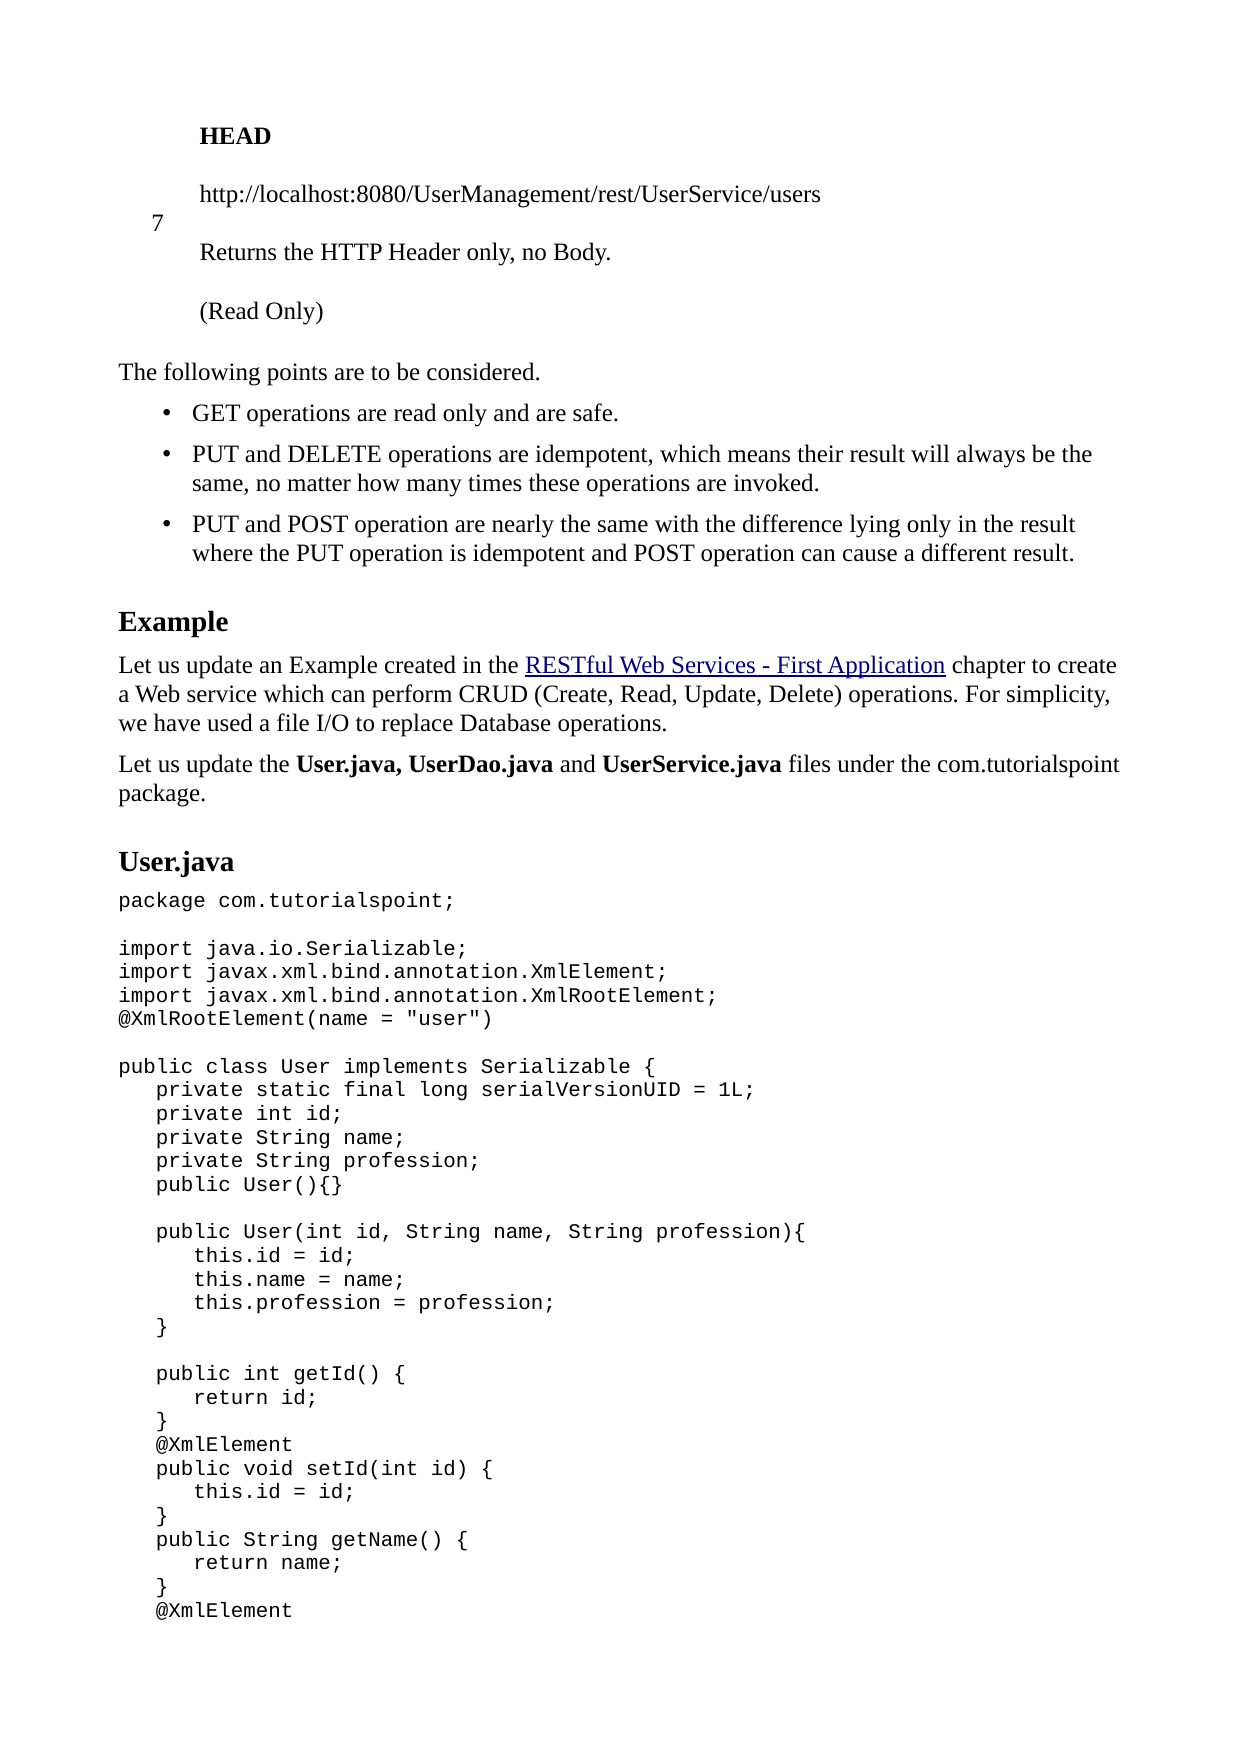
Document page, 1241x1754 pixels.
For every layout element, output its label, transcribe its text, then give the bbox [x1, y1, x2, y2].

text import java.io.Serializable; [118, 937, 1122, 961]
text return id; [118, 1387, 1122, 1410]
text public User(){} [118, 1174, 1122, 1198]
text import javax.xml.bind.annotation.XmlElement; [118, 961, 1122, 985]
text this.id = id; [118, 1481, 1122, 1505]
text public String getName() { [118, 1529, 1122, 1552]
text @XmlRootElement(name = "user") [118, 1008, 1122, 1032]
text private String profession; [118, 1150, 1122, 1174]
text } [118, 1316, 1122, 1339]
text @XmlElement [118, 1599, 1122, 1623]
text this.name = name; [118, 1268, 1122, 1292]
text private int id; [118, 1103, 1122, 1127]
text } [118, 1410, 1122, 1434]
list GET operations are read only and are safe. [162, 398, 1122, 427]
text package com.tutorialspoint; [118, 890, 1122, 914]
table_cell 7 [118, 118, 196, 357]
text public class User implements Serializable { [118, 1056, 1122, 1079]
text Let us update an Example created in the RESTful Web Services - First Application chapter to create a Web service which can perform CRUD (Create, Read, Update, Delete) operations. For simplicity, we have used a file I/O to replace Database operations. [118, 650, 1122, 737]
subtitle Example [118, 604, 1122, 638]
text public User(int id, String name, String profession){ [118, 1221, 1122, 1245]
text Let us update the User.java, UserDao.java and UserService.java files under the com.tutorialspoint package. [118, 749, 1122, 807]
text @XmlElement [118, 1434, 1122, 1458]
list PUT and POST operation are nearly the same with the difference lying only in the result where the PUT operation is idempotent and POST operation can cause a different result. [162, 509, 1122, 567]
subtitle User.java [118, 844, 1122, 878]
text public int getId() { [118, 1363, 1122, 1387]
text return name; [118, 1552, 1122, 1576]
text } [118, 1505, 1122, 1529]
text public void setId(int id) { [118, 1458, 1122, 1481]
text this.profession = profession; [118, 1292, 1122, 1316]
text import javax.xml.bind.annotation.XmlRootElement; [118, 985, 1122, 1008]
text } [118, 1576, 1122, 1599]
text private static final long serialVersionUID = 1L; [118, 1079, 1122, 1103]
text private String name; [118, 1127, 1122, 1150]
text this.id = id; [118, 1245, 1122, 1268]
table_cell HEAD http://localhost:8080/UserManagement/rest/UserService/users Returns the HTTP Header only, no Body. (Read Only) [196, 118, 842, 357]
list PUT and DELETE operations are idempotent, which means their result will always be the same, no matter how many times these operations are invoked. [162, 439, 1122, 497]
text The following points are to be considered. [118, 357, 1122, 386]
